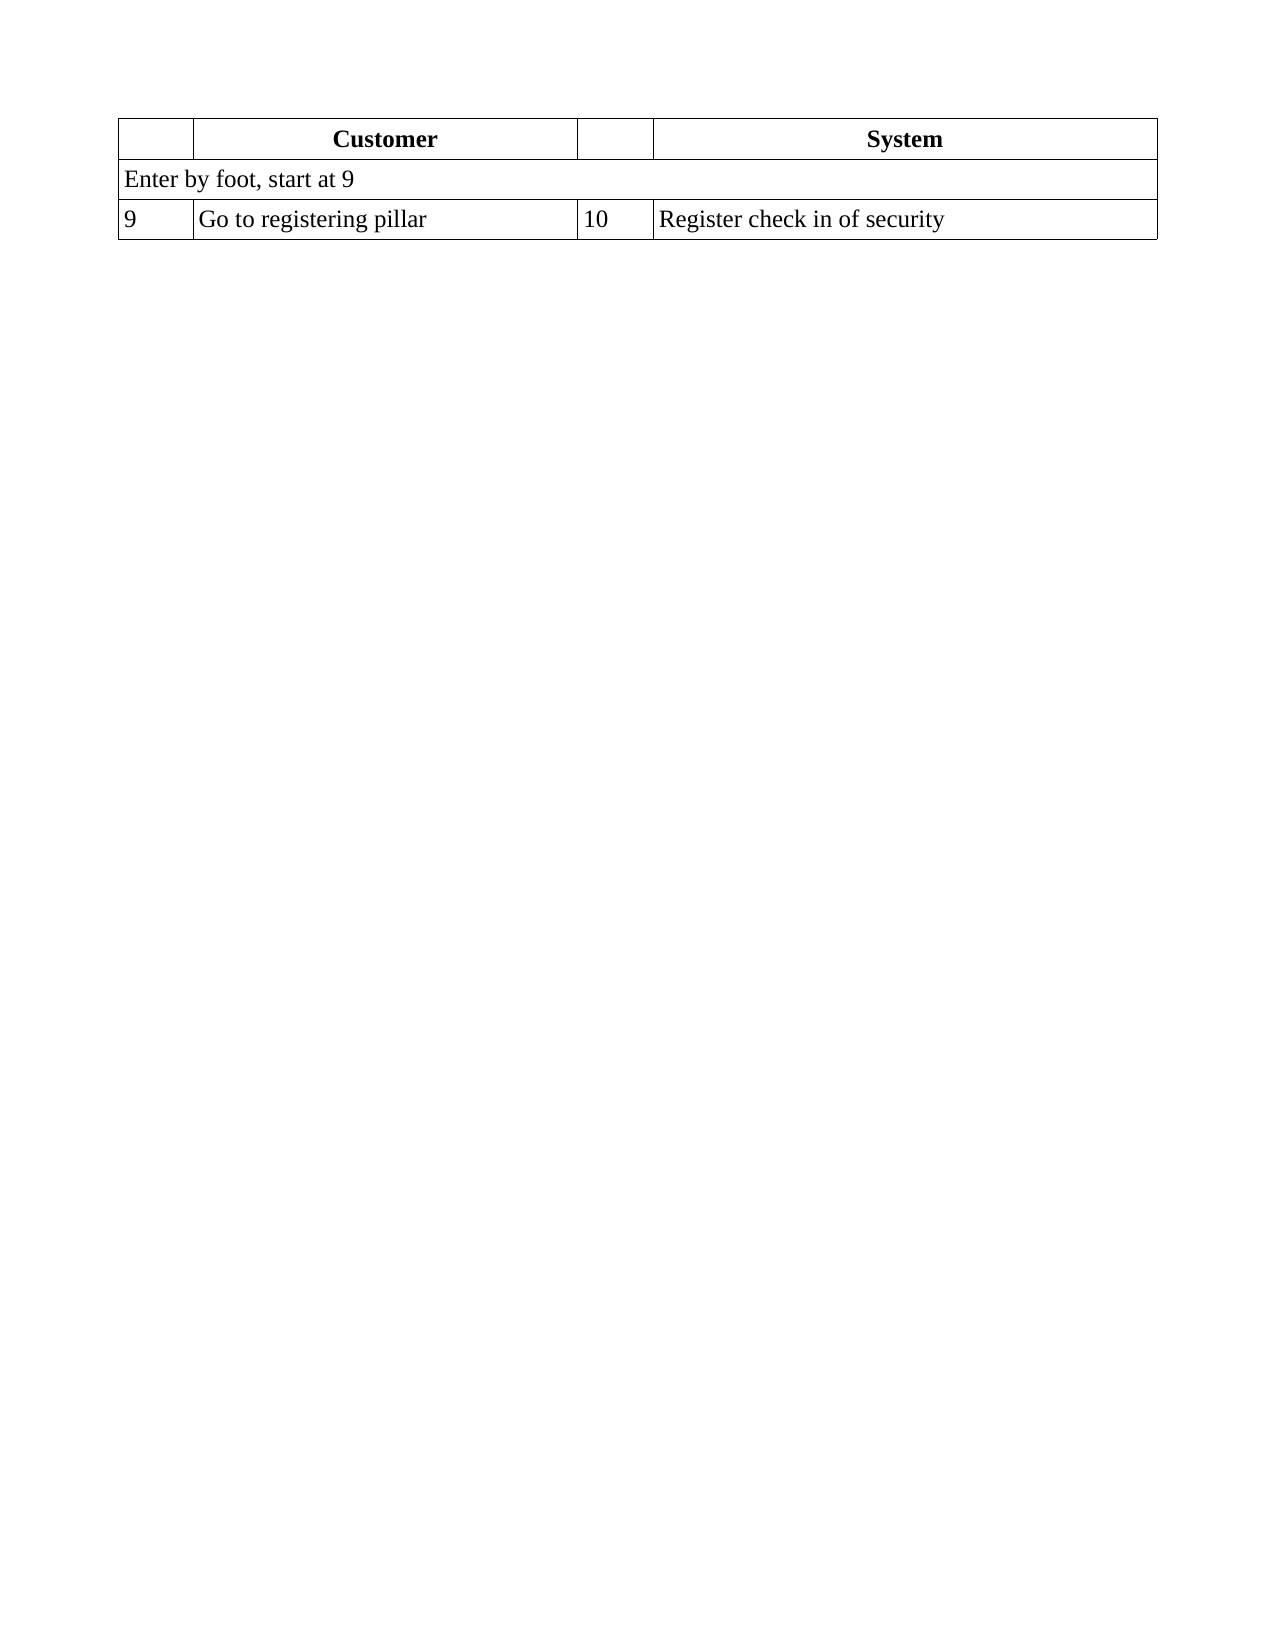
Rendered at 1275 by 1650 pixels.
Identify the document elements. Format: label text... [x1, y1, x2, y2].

table_header [578, 119, 653, 158]
table_header [119, 119, 193, 158]
table_header Customer [194, 119, 577, 158]
table_cell 10 [578, 200, 653, 239]
table_cell 9 [119, 200, 193, 239]
table_cell Register check in of security [654, 200, 1157, 239]
table_cell Enter by foot, start at 9 [119, 160, 1157, 199]
table_cell Go to registering pillar [194, 200, 577, 239]
table_header System [654, 119, 1157, 158]
